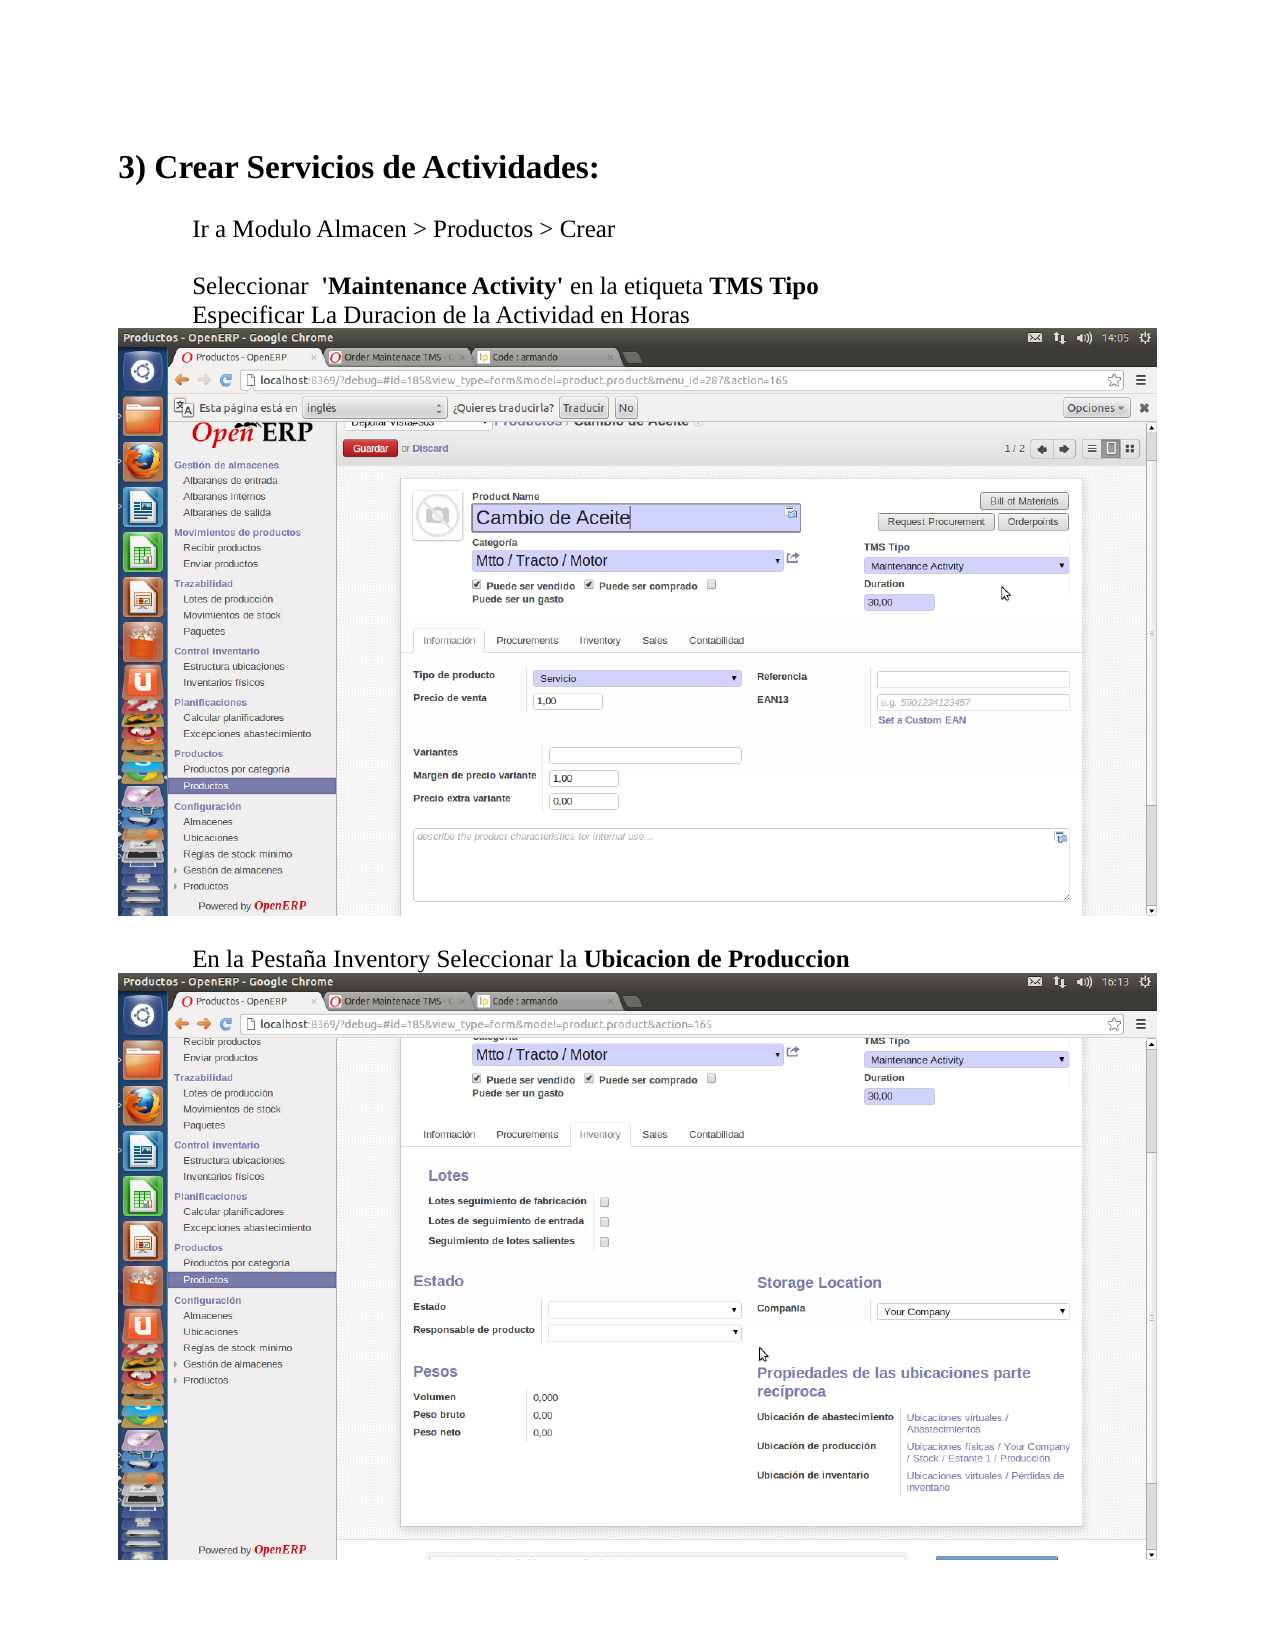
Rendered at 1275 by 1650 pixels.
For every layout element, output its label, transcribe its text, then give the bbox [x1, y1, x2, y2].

text Ir a Modulo Almacen > Productos > Crear [118, 214, 1157, 243]
text Especificar La Duracion de la Actividad en Horas [118, 300, 1157, 328]
picture [118, 328, 1157, 916]
picture [118, 973, 1157, 1560]
text 3) Crear Servicios de Actividades: [118, 147, 1157, 185]
text Seleccionar 'Maintenance Activity' en la etiqueta TMS Tipo [118, 271, 1157, 300]
text En la Pestaña Inventory Seleccionar la Ubicacion de Produccion [118, 944, 1157, 973]
